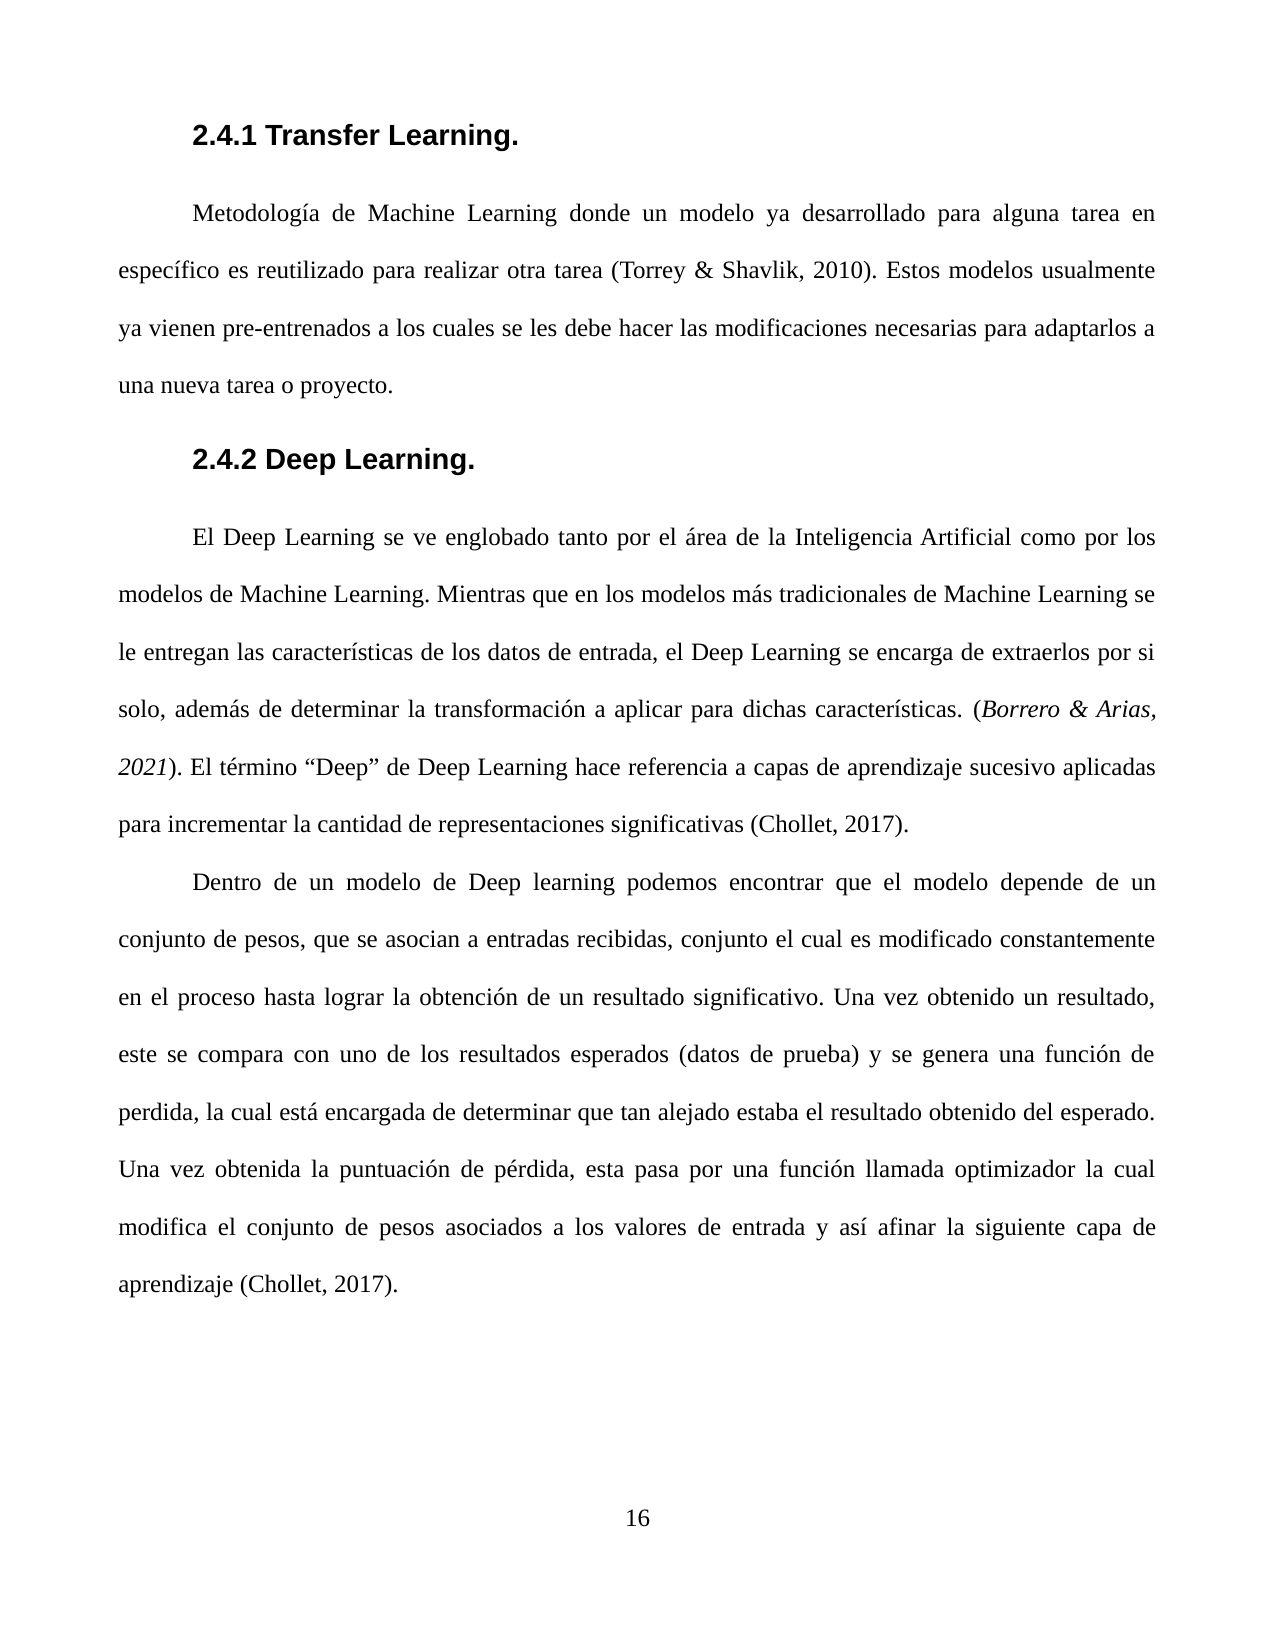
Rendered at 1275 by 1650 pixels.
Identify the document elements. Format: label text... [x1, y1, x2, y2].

text Dentro de un modelo de Deep learning podemos encontrar que el modelo depende de un conjunto de pesos, que se asocian a entradas recibidas, conjunto el cual es modificado constantemente en el proceso hasta lograr la obtención de un resultado significativo. Una vez obtenido un resultado, este se compara con uno de los resultados esperados (datos de prueba) y se genera una función de perdida, la cual está encargada de determinar que tan alejado estaba el resultado obtenido del esperado. Una vez obtenida la puntuación de pérdida, esta pasa por una función llamada optimizador la cual modifica el conjunto de pesos asociados a los valores de entrada y así afinar la siguiente capa de aprendizaje (Chollet, 2017). [118, 867, 1157, 1298]
subtitle 2.4.1 Transfer Learning. [118, 118, 1157, 152]
text Metodología de Machine Learning donde un modelo ya desarrollado para alguna tarea en específico es reutilizado para realizar otra tarea (Torrey & Shavlik, 2010). Estos modelos usualmente ya vienen pre-entrenados a los cuales se les debe hacer las modificaciones necesarias para adaptarlos a una nueva tarea o proyecto. [118, 198, 1157, 399]
subtitle 2.4.2 Deep Learning. [118, 442, 1157, 476]
text El Deep Learning se ve englobado tanto por el área de la Inteligencia Artificial como por los modelos de Machine Learning. Mientras que en los modelos más tradicionales de Machine Learning se le entregan las características de los datos de entrada, el Deep Learning se encarga de extraerlos por si solo, además de determinar la transformación a aplicar para dichas características. (Borrero & Arias, 2021). El término “Deep” de Deep Learning hace referencia a capas de aprendizaje sucesivo aplicadas para incrementar la cantidad de representaciones significativas (Chollet, 2017). [118, 522, 1157, 838]
